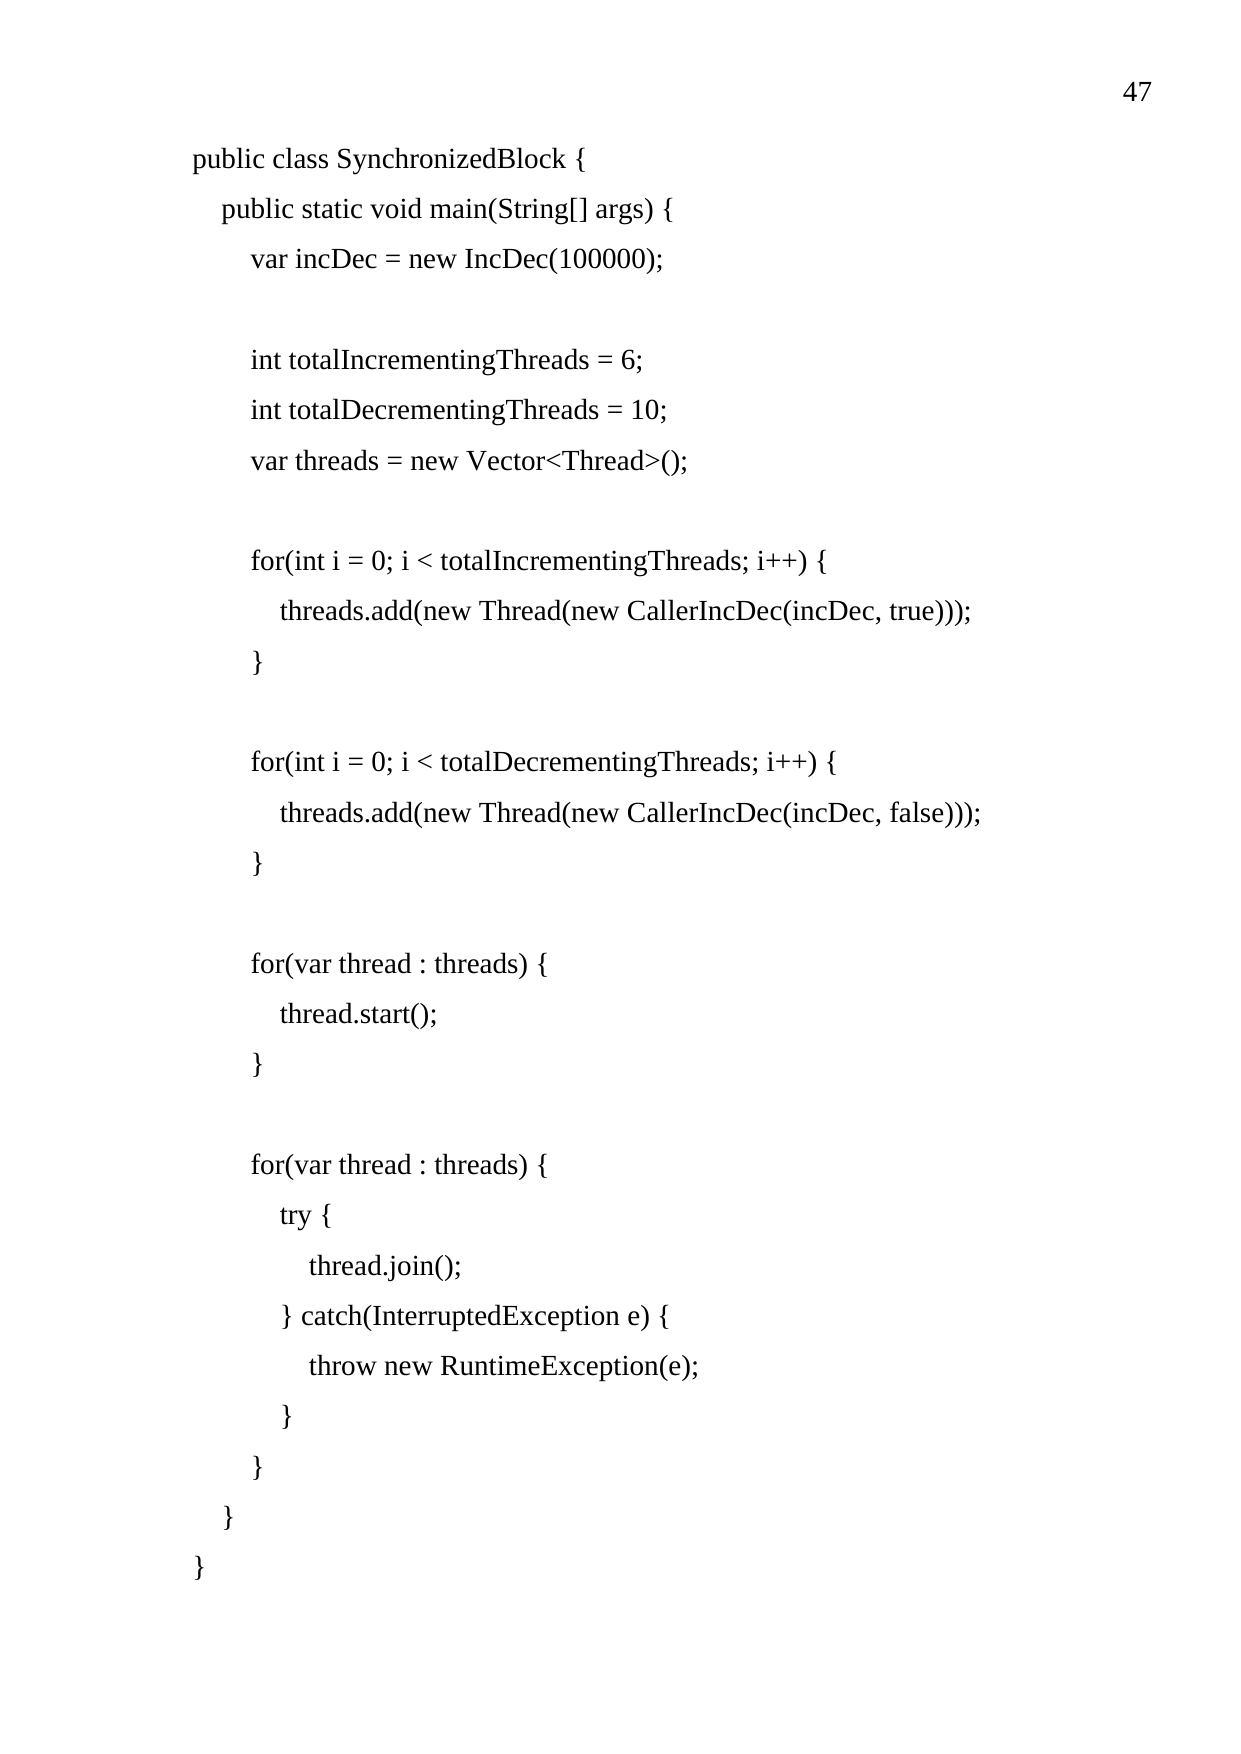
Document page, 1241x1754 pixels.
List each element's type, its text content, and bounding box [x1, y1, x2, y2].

text } [118, 1449, 1122, 1482]
text } [118, 1499, 1122, 1533]
text } catch(InterruptedException e) { [118, 1298, 1122, 1331]
text try { [118, 1197, 1122, 1231]
text public class SynchronizedBlock { [118, 141, 1122, 174]
text for(int i = 0; i < totalIncrementingThreads; i++) { [118, 543, 1122, 577]
text for(var thread : threads) { [118, 1147, 1122, 1181]
text public static void main(String[] args) { [118, 191, 1122, 224]
text for(int i = 0; i < totalDecrementingThreads; i++) { [118, 744, 1122, 778]
text for(var thread : threads) { [118, 946, 1122, 979]
text } [118, 1046, 1122, 1080]
text var threads = new Vector<Thread>(); [118, 443, 1122, 476]
text int totalDecrementingThreads = 10; [118, 392, 1122, 426]
text threads.add(new Thread(new CallerIncDec(incDec, false))); [118, 795, 1122, 828]
text } [118, 1398, 1122, 1432]
text var incDec = new IncDec(100000); [118, 241, 1122, 275]
text threads.add(new Thread(new CallerIncDec(incDec, true))); [118, 593, 1122, 627]
text thread.join(); [118, 1248, 1122, 1281]
text } [118, 845, 1122, 879]
text } [118, 644, 1122, 677]
text } [118, 1549, 1122, 1583]
text int totalIncrementingThreads = 6; [118, 342, 1122, 376]
text throw new RuntimeException(e); [118, 1348, 1122, 1382]
text thread.start(); [118, 996, 1122, 1029]
